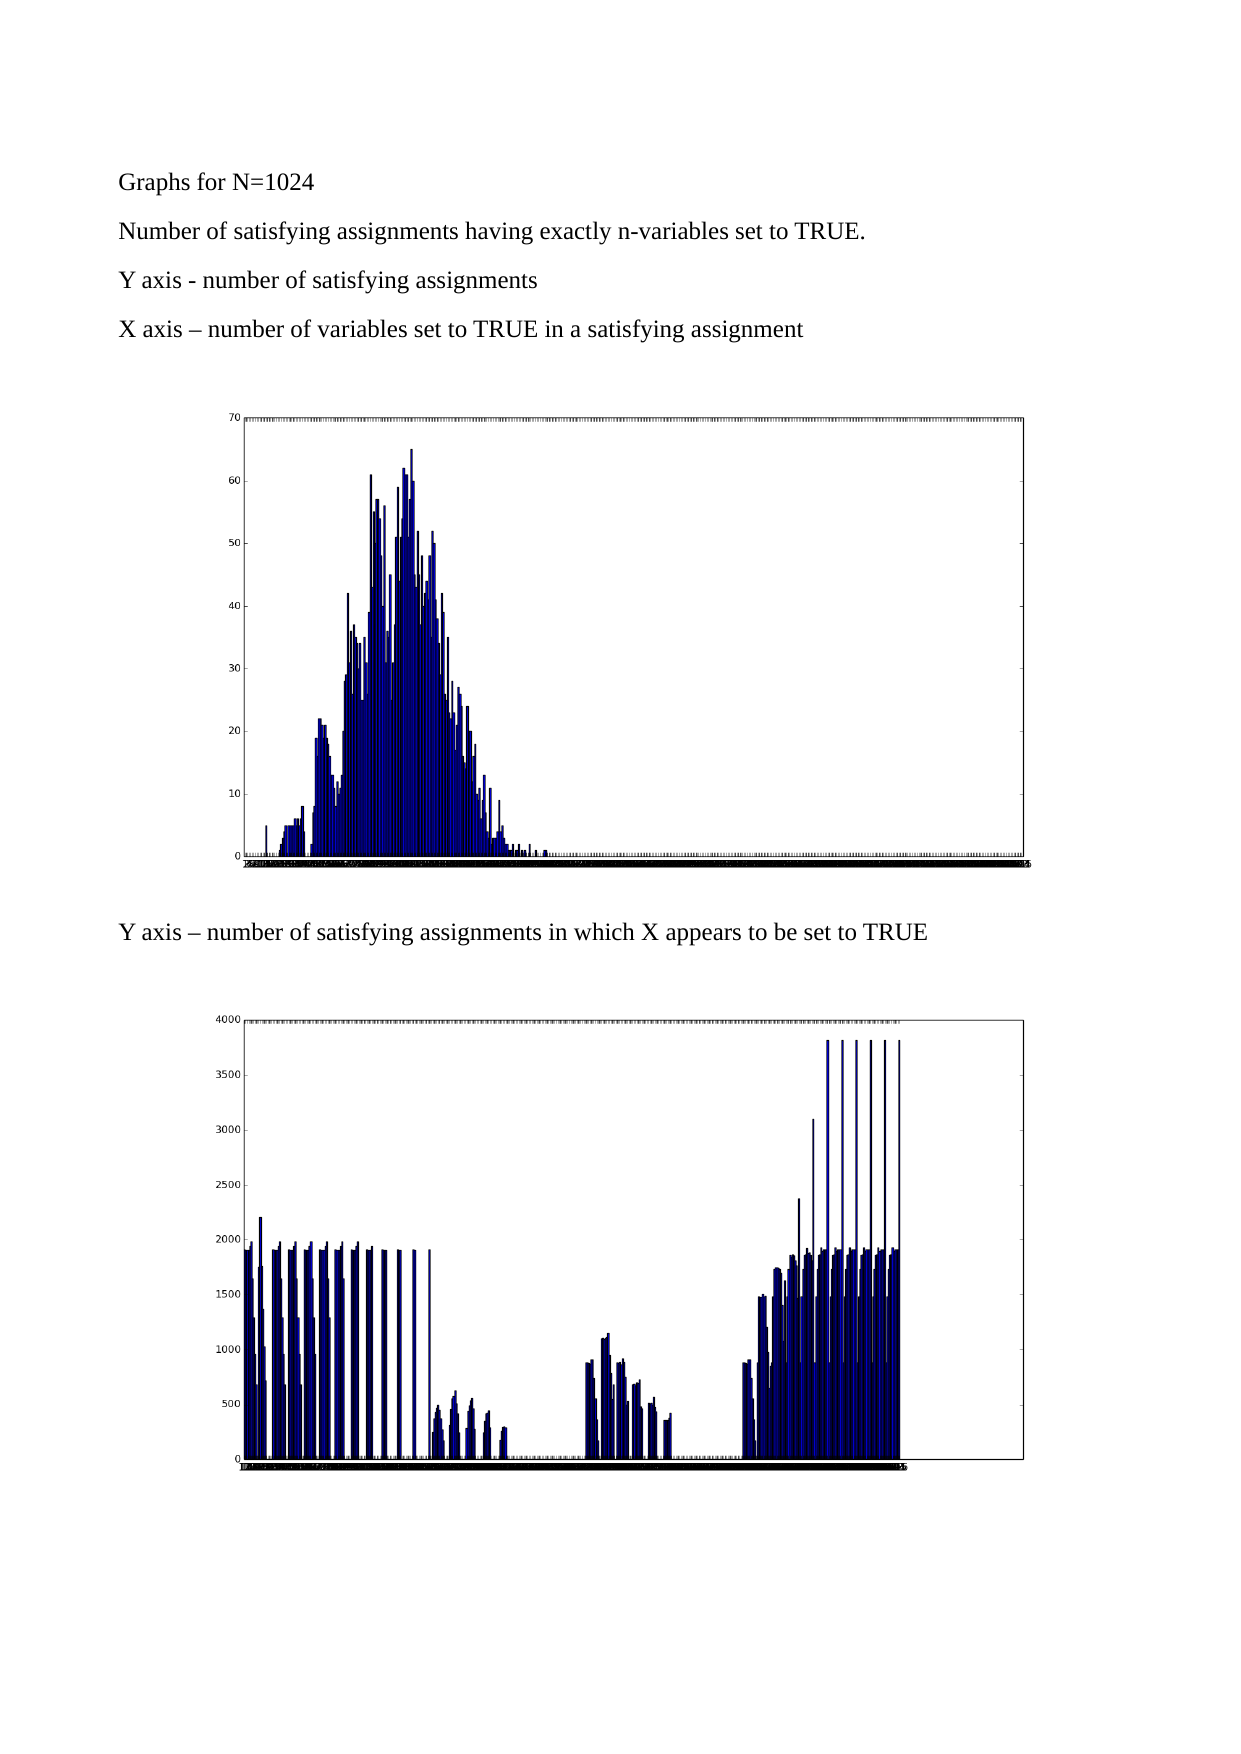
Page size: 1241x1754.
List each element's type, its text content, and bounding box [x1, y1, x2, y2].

text Y axis – number of satisfying assignments in which X appears to be set to TRUE [118, 911, 1122, 946]
text X axis – number of variables set to TRUE in a satisfying assignment [118, 314, 1122, 343]
picture [118, 965, 1123, 1514]
text Y axis - number of satisfying assignments [118, 265, 1122, 294]
text Number of satisfying assignments having exactly n-variables set to TRUE. [118, 216, 1122, 245]
text Graphs for N=1024 [118, 167, 1122, 196]
picture [118, 363, 1123, 911]
